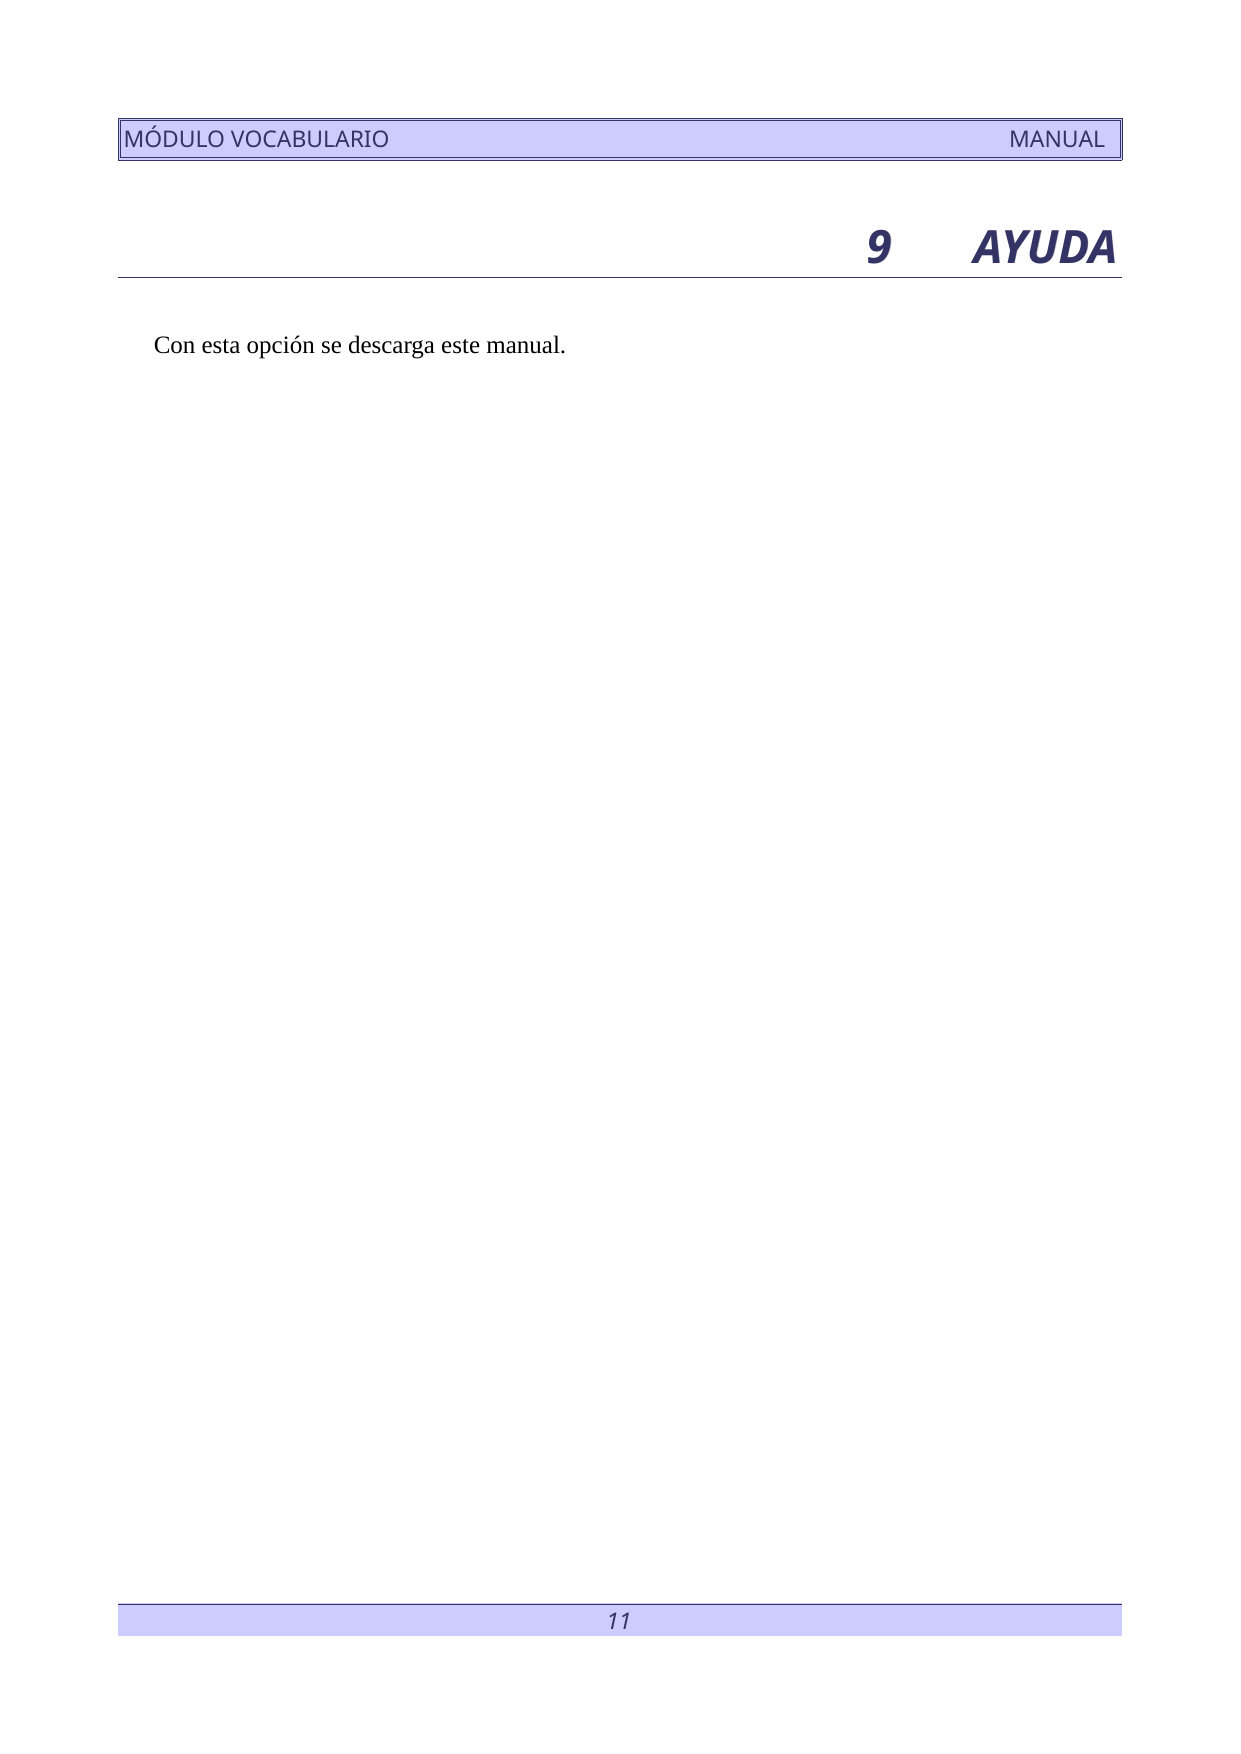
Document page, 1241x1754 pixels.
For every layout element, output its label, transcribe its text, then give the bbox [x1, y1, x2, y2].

subtitle Ayuda [118, 214, 1122, 277]
text Con esta opción se descarga este manual. [118, 331, 1122, 359]
